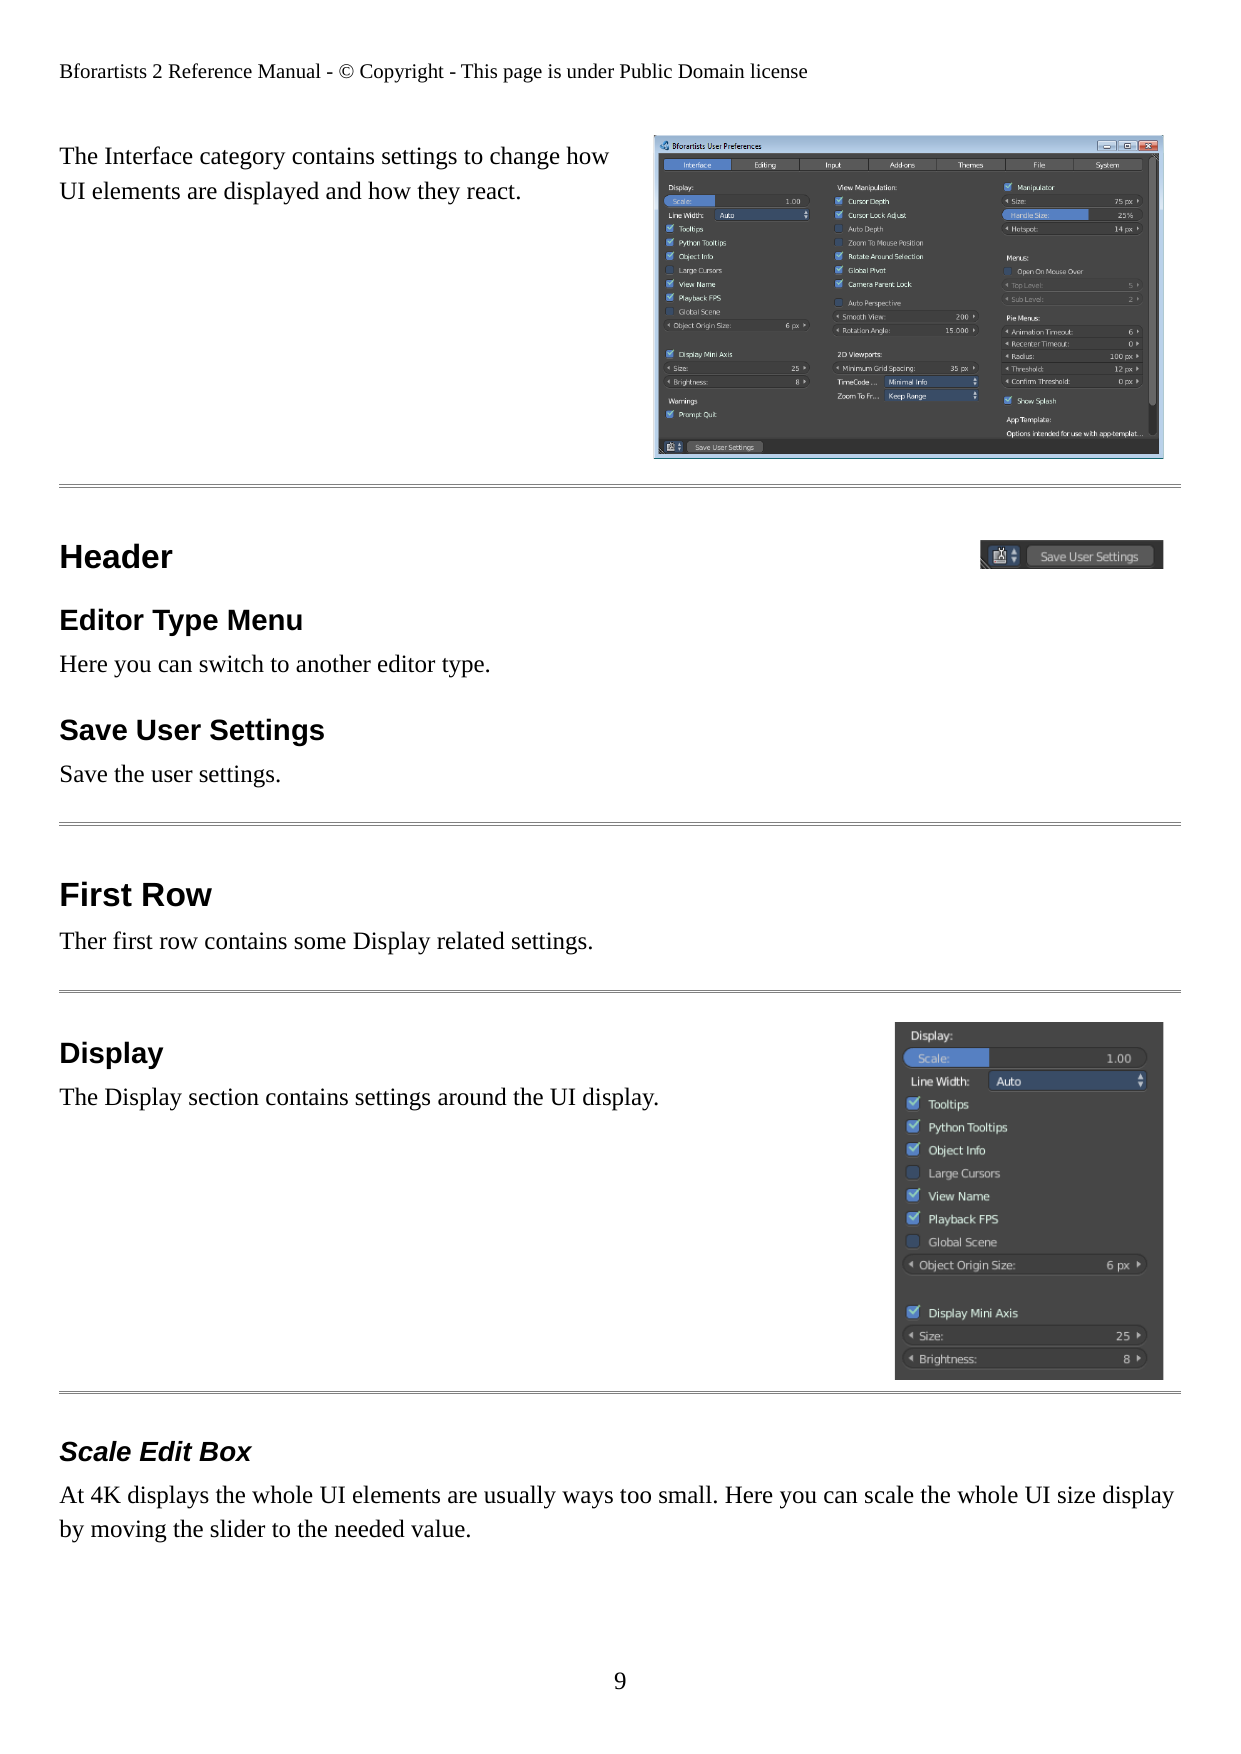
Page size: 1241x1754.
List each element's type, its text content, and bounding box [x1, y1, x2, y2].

subtitle Header [59, 537, 1181, 576]
subtitle [1164, 1036, 1181, 1070]
text Save the user settings. [59, 759, 1181, 788]
subtitle First Row [59, 875, 1181, 914]
picture [980, 540, 1164, 569]
text Here you can switch to another editor type. [59, 649, 1181, 678]
subtitle Editor Type Menu [59, 603, 1181, 637]
text The Interface category contains settings to change how UI elements are displayed and how they react. [59, 141, 653, 204]
picture [894, 1022, 1164, 1380]
text At 4K displays the whole UI elements are usually ways too small. Here you can scale the whole UI size display by moving the slider to the needed value. [59, 1480, 1181, 1543]
text The Display section contains settings around the UI display. [59, 1082, 894, 1111]
text Ther first row contains some Display related settings. [59, 926, 1181, 955]
subtitle Display [59, 1036, 894, 1070]
subtitle Save User Settings [59, 713, 1181, 747]
subtitle Scale Edit Box [59, 1435, 1181, 1467]
picture [653, 135, 1164, 459]
